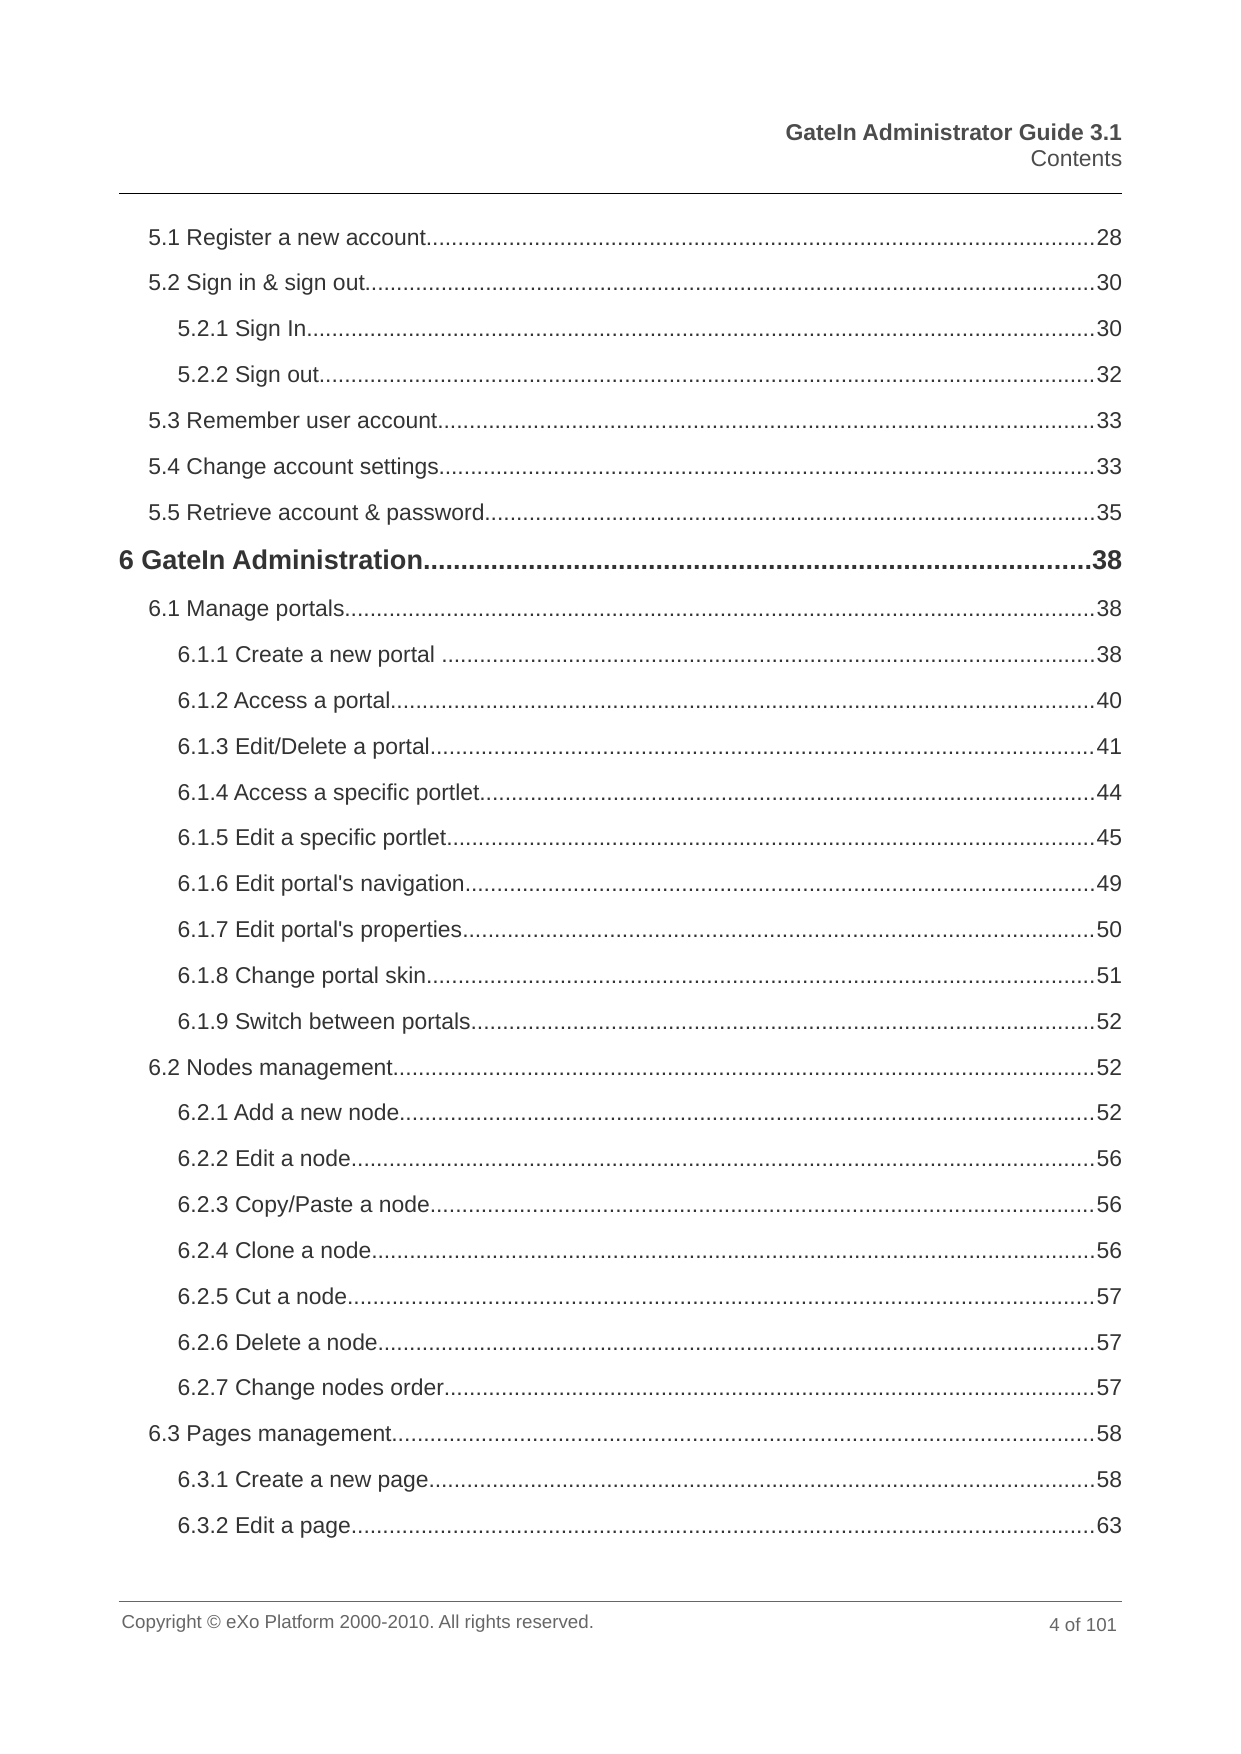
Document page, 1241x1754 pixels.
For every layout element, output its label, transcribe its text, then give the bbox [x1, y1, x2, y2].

text 6.1.2 Access a portal 40 [177, 687, 1122, 713]
text 6.2.1 Add a new node 52 [177, 1099, 1122, 1126]
text 6.2 Nodes management 52 [148, 1053, 1122, 1080]
text 6.1.6 Edit portal's navigation 49 [177, 870, 1122, 896]
text 6.2.3 Copy/Paste a node 56 [177, 1191, 1122, 1217]
text 6.1.3 Edit/Delete a portal 41 [177, 733, 1122, 759]
text 6.1.9 Switch between portals 52 [177, 1008, 1122, 1034]
text 6.1.1 Create a new portal 38 [177, 641, 1122, 667]
text 6 GateIn Administration 38 [118, 544, 1122, 576]
text 6.1.8 Change portal skin 51 [177, 962, 1122, 988]
text 5.2.2 Sign out 32 [177, 361, 1122, 387]
text 6.1.7 Edit portal's properties 50 [177, 916, 1122, 942]
text 5.5 Retrieve account & password 35 [148, 498, 1122, 525]
text 6.2.6 Delete a node 57 [177, 1328, 1122, 1355]
text 6.3.1 Create a new page 58 [177, 1466, 1122, 1492]
text 6.2.5 Cut a node 57 [177, 1283, 1122, 1309]
text 6.3.2 Edit a page 63 [177, 1512, 1122, 1538]
text 6.2.2 Edit a node 56 [177, 1145, 1122, 1171]
text 5.1 Register a new account 28 [148, 223, 1122, 250]
text 6.1.5 Edit a specific portlet 45 [177, 824, 1122, 851]
text 5.2.1 Sign In 30 [177, 315, 1122, 342]
text 6.1.4 Access a specific portlet 44 [177, 778, 1122, 805]
text 6.2.7 Change nodes order 57 [177, 1374, 1122, 1401]
text 6.3 Pages management 58 [148, 1420, 1122, 1446]
text 6.1 Manage portals 38 [148, 595, 1122, 621]
text 5.3 Remember user account 33 [148, 407, 1122, 433]
text 6.2.4 Clone a node 56 [177, 1237, 1122, 1263]
text 5.4 Change account settings 33 [148, 453, 1122, 479]
text 5.2 Sign in & sign out 30 [148, 269, 1122, 296]
